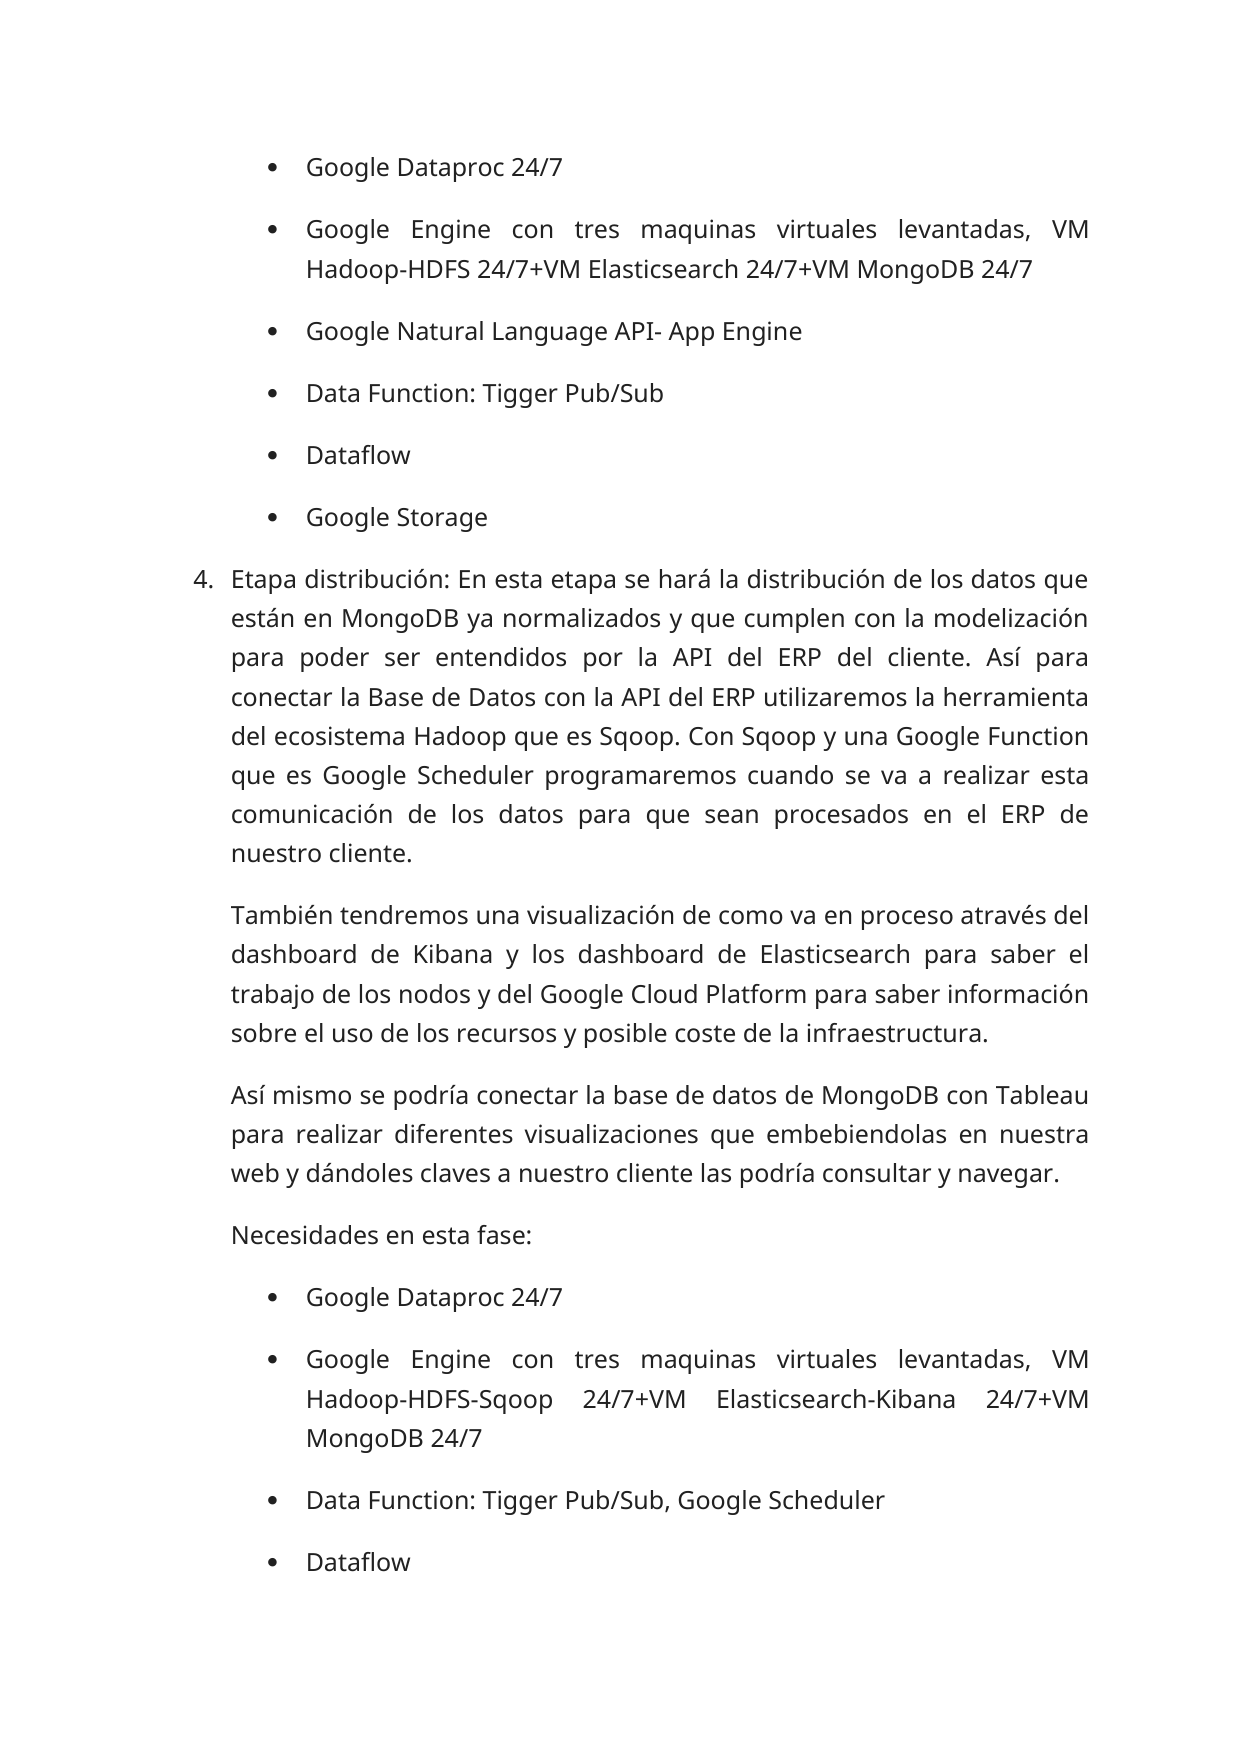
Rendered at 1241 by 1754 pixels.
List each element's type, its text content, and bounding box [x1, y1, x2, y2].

list Google Engine con tres maquinas virtuales levantadas, VM Hadoop-HDFS-Sqoop 24/7+VM Elasticsearch-Kibana 24/7+VM MongoDB 24/7 [268, 1342, 1090, 1454]
list Google Dataproc 24/7 [268, 1280, 1090, 1314]
list También tendremos una visualización de como va en proceso através del dashboard de Kibana y los dashboard de Elasticsearch para saber el trabajo de los nodos y del Google Cloud Platform para saber información sobre el uso de los recursos y posible coste de la infraestructura. [231, 898, 1090, 1049]
list Así mismo se podría conectar la base de datos de MongoDB con Tableau para realizar diferentes visualizaciones que embebiendolas en nuestra web y dándoles claves a nuestro cliente las podría consultar y navegar. [231, 1077, 1090, 1190]
list Necesidades en esta fase: [231, 1218, 1090, 1252]
list Dataflow [268, 1544, 1090, 1579]
list Data Function: Tigger Pub/Sub [268, 375, 1090, 409]
list Etapa distribución: En esta etapa se hará la distribución de los datos que están en MongoDB ya normalizados y que cumplen con la modelización para poder ser entendidos por la API del ERP del cliente. Así para conectar la Base de Datos con la API del ERP utilizaremos la herramienta del ecosistema Hadoop que es Sqoop. Con Sqoop y una Google Function que es Google Scheduler programaremos cuando se va a realizar esta comunicación de los datos para que sean procesados en el ERP de nuestro cliente. [193, 562, 1090, 870]
list Dataflow [268, 437, 1090, 472]
list Google Storage [268, 499, 1090, 534]
list Google Dataproc 24/7 [268, 150, 1090, 184]
list Data Function: Tigger Pub/Sub, Google Scheduler [268, 1482, 1090, 1517]
list Google Engine con tres maquinas virtuales levantadas, VM Hadoop-HDFS 24/7+VM Elasticsearch 24/7+VM MongoDB 24/7 [268, 212, 1090, 285]
list Google Natural Language API- App Engine [268, 313, 1090, 347]
